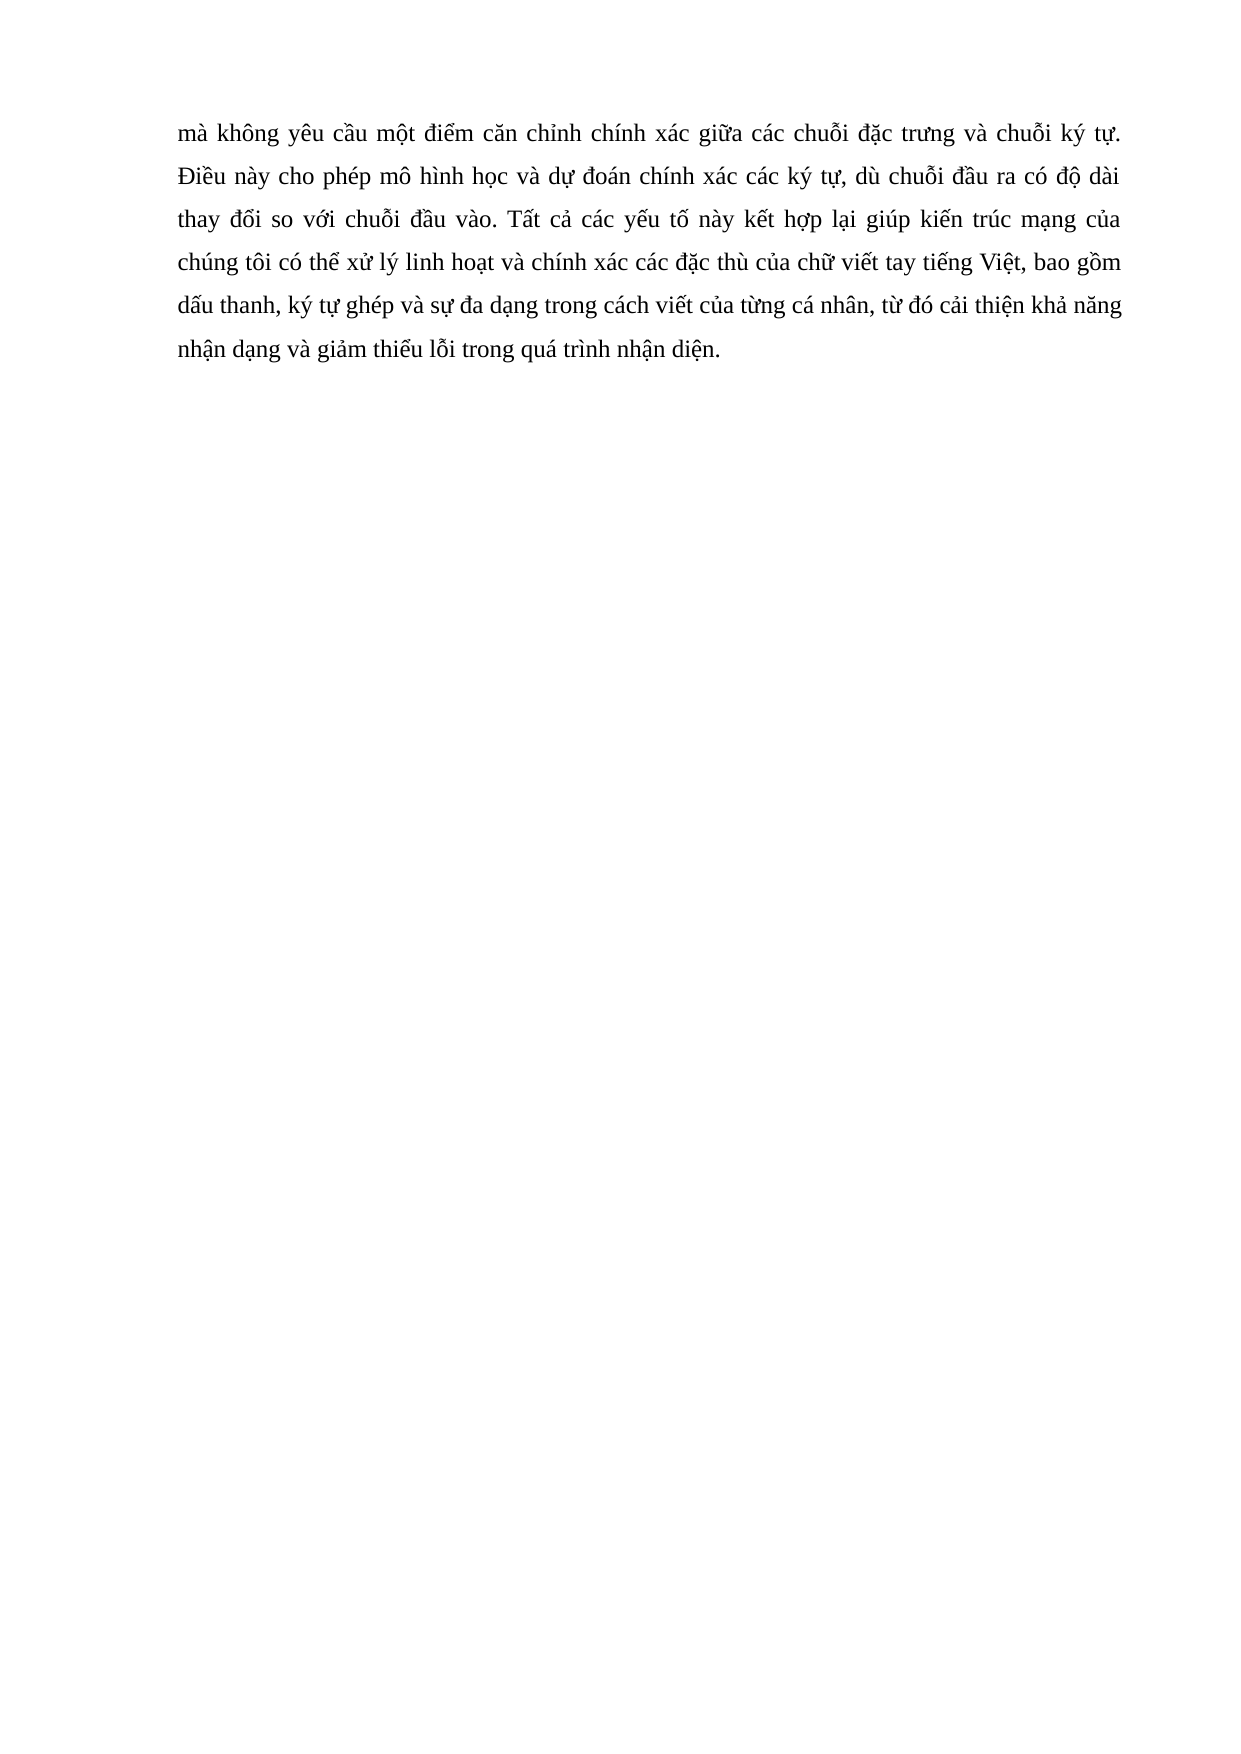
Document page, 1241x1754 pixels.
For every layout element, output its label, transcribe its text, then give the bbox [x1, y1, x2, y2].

text mà không yêu cầu một điểm căn chỉnh chính xác giữa các chuỗi đặc trưng và chuỗi ký tự. Điều này cho phép mô hình học và dự đoán chính xác các ký tự, dù chuỗi đầu ra có độ dài thay đổi so với chuỗi đầu vào. Tất cả các yếu tố này kết hợp lại giúp kiến trúc mạng của chúng tôi có thể xử lý linh hoạt và chính xác các đặc thù của chữ viết tay tiếng Việt, bao gồm dấu thanh, ký tự ghép và sự đa dạng trong cách viết của từng cá nhân, từ đó cải thiện khả năng nhận dạng và giảm thiểu lỗi trong quá trình nhận diện. [177, 118, 1122, 362]
